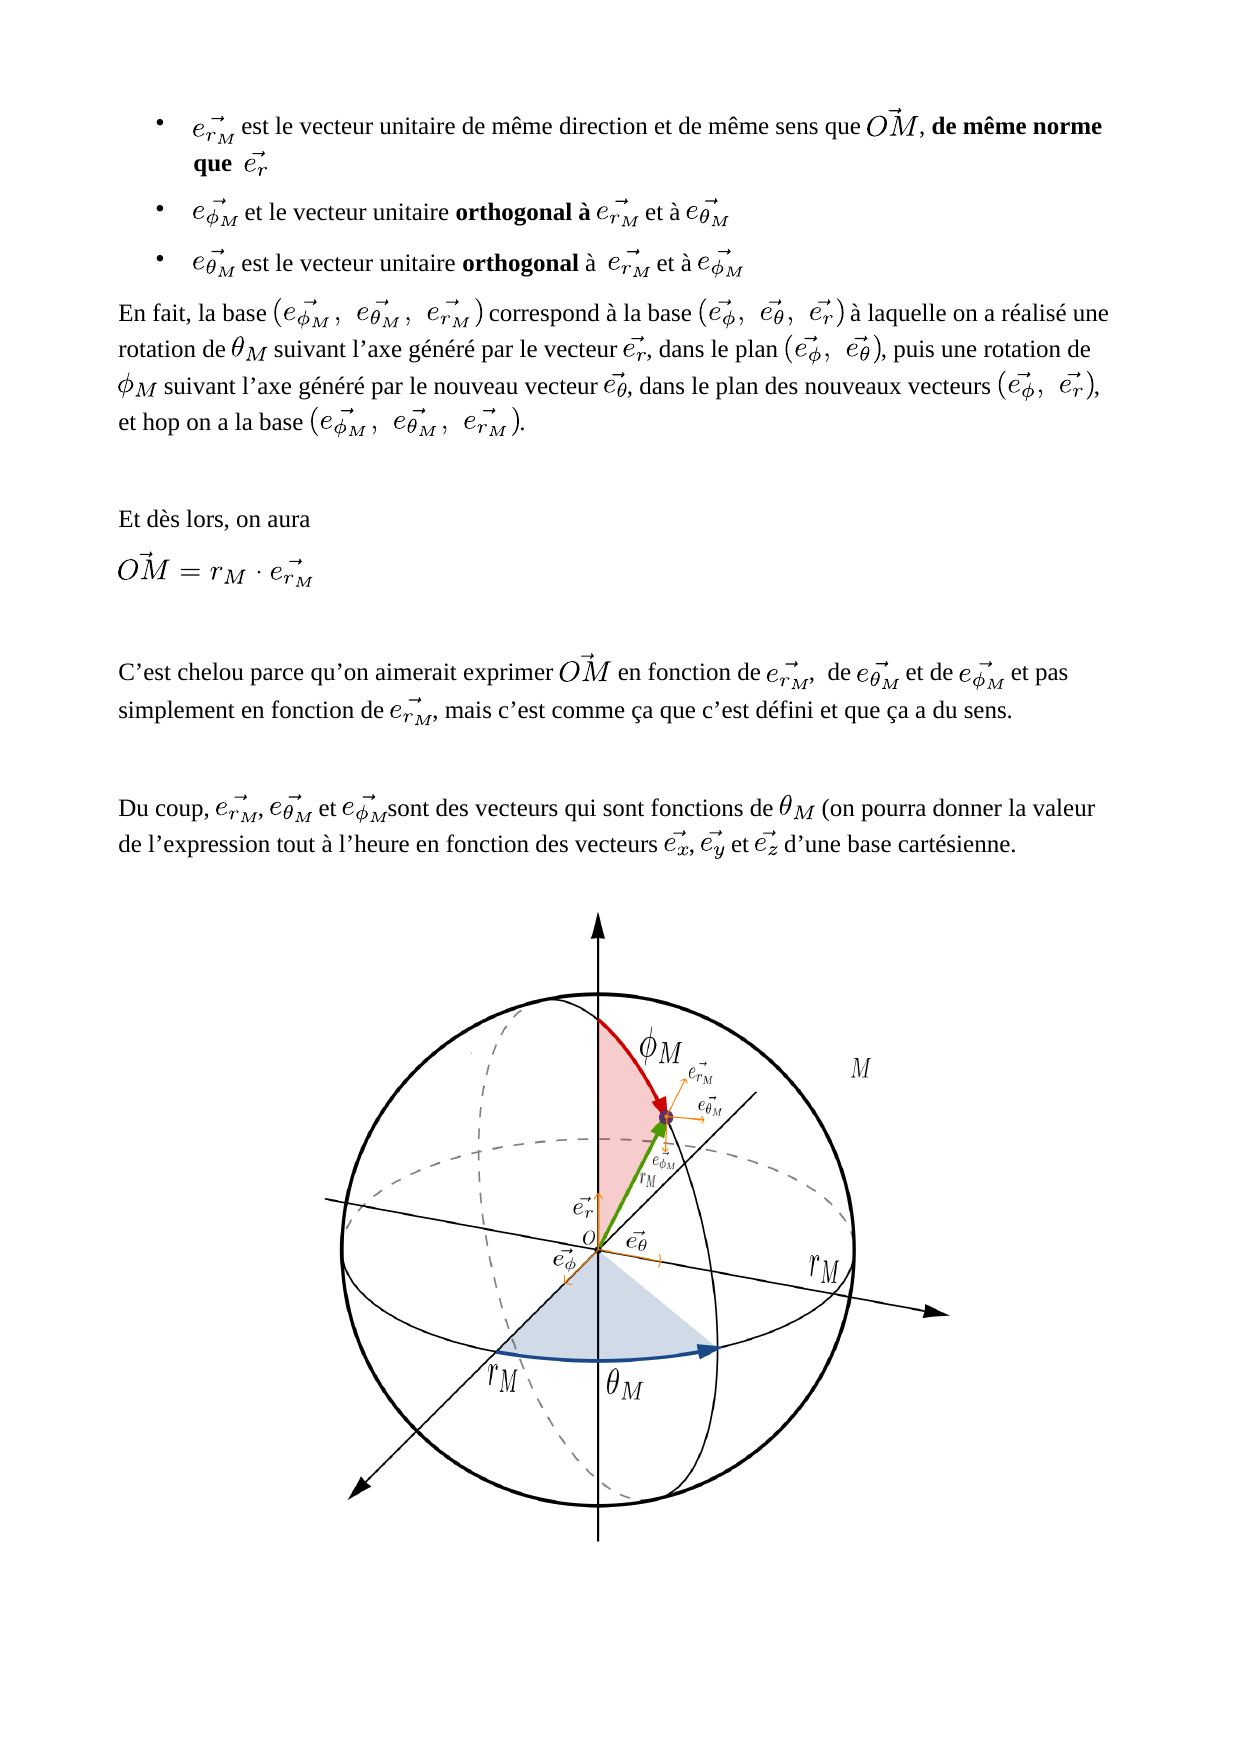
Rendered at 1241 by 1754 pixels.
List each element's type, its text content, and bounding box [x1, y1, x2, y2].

list est le vecteur unitaire de même direction et de même sens que , de même norme que [156, 108, 1122, 177]
list est le vecteur unitaire orthogonal à et à [156, 246, 1122, 278]
text C’est chelou parce qu’on aimerait exprimer en fonction de , de et de et pas simplement en fonction de , mais c’est comme ça que c’est défini et que ça a du sens. [118, 653, 1122, 725]
list et le vecteur unitaire orthogonal à et à [156, 196, 1122, 227]
text En fait, la base correspond à la base à laquelle on a réalisé une rotation de suivant l’axe généré par le vecteur , dans le plan , puis une rotation de suivant l’axe généré par le nouveau vecteur , dans le plan des nouveaux vecteurs , et hop on a la base . [118, 297, 1122, 437]
picture [312, 900, 957, 1544]
text Du coup, , et sont des vecteurs qui sont fonctions de (on pourra donner la valeur de l’expression tout à l’heure en fonction des vecteurs , et d’une base cartésienne. [118, 792, 1122, 859]
text Et dès lors, on aura [118, 504, 1122, 533]
